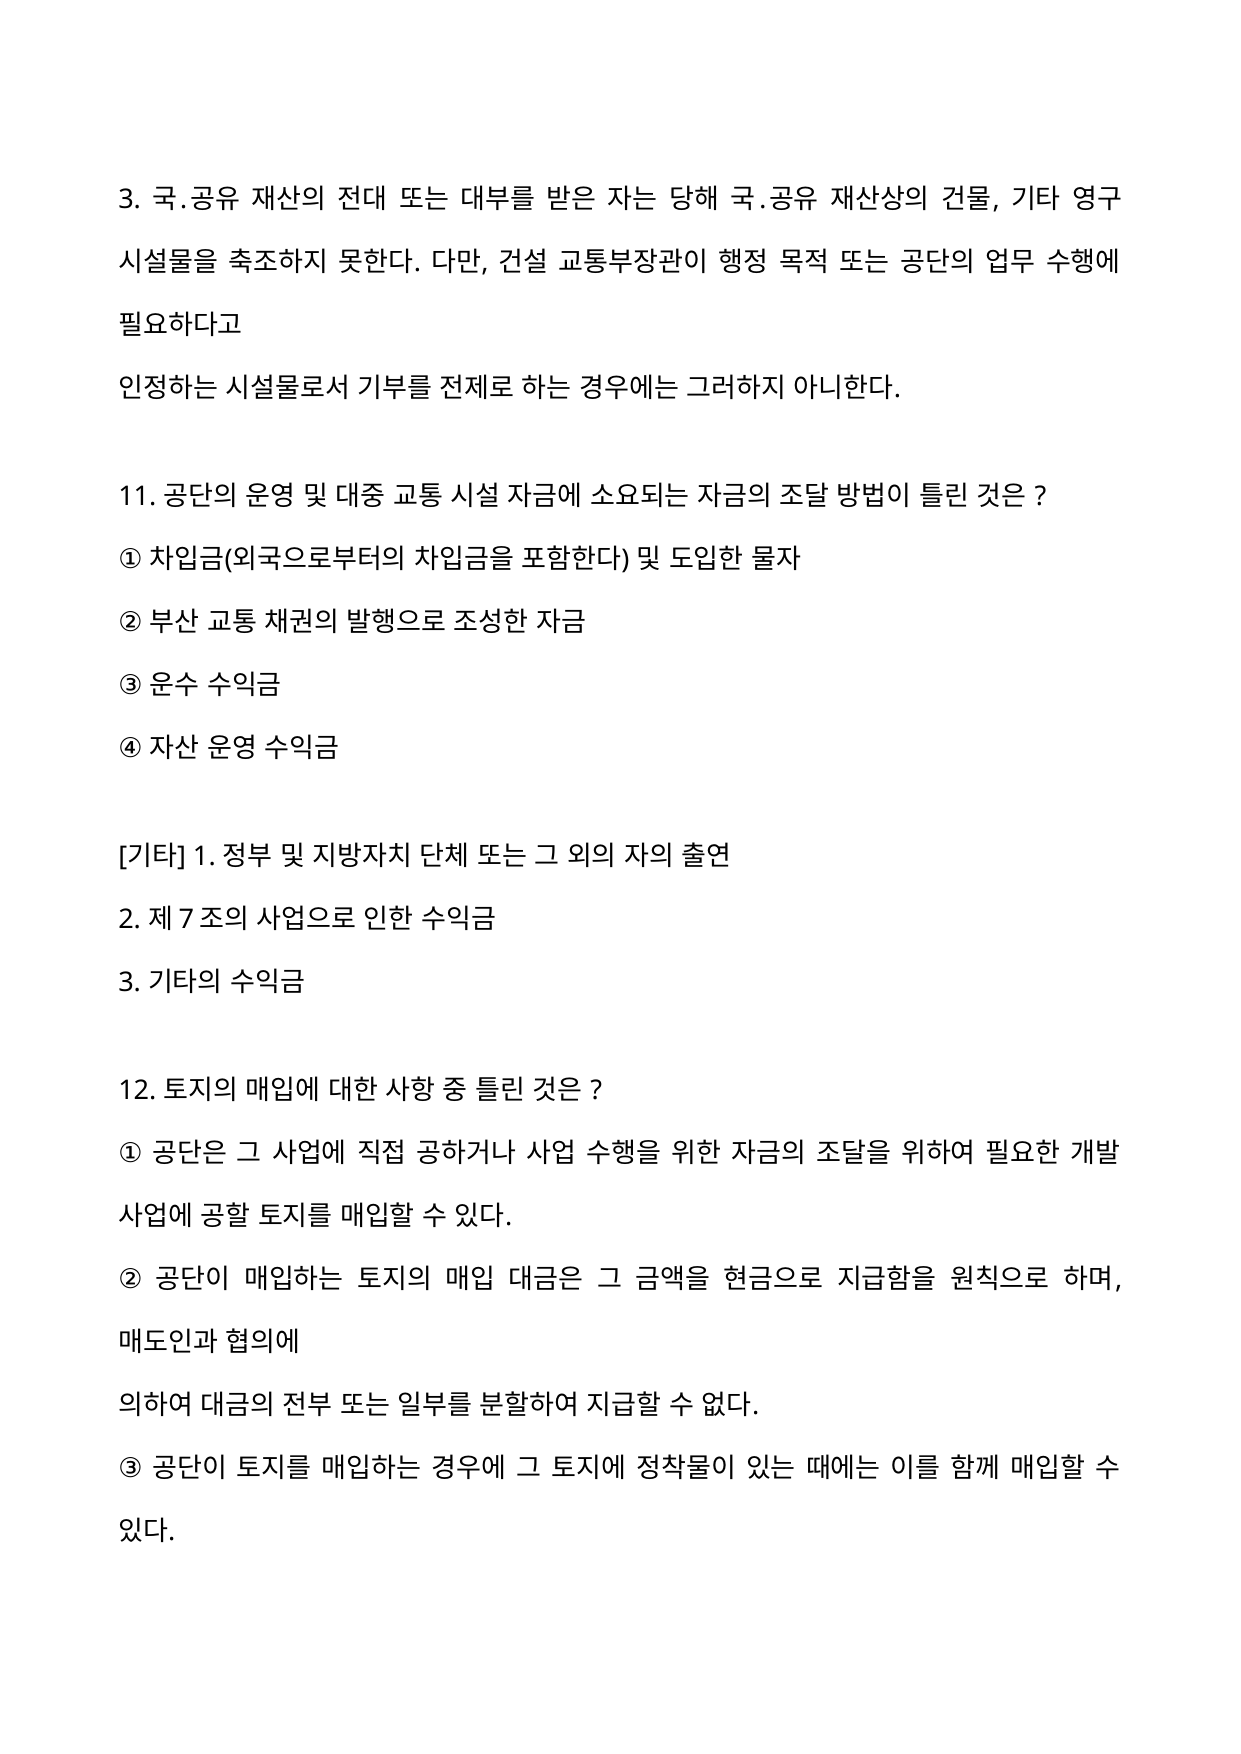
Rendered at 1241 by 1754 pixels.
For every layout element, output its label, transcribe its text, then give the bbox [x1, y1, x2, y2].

text 3. 기타의 수익금 [118, 960, 1122, 999]
text 3. 국․공유 재산의 전대 또는 대부를 받은 자는 당해 국․공유 재산상의 건물, 기타 영구 시설물을 축조하지 못한다. 다만, 건설 교통부장관이 행정 목적 또는 공단의 업무 수행에 필요하다고 [118, 177, 1122, 342]
text 인정하는 시설물로서 기부를 전제로 하는 경우에는 그러하지 아니한다. [118, 366, 1122, 405]
text ② 부산 교통 채권의 발행으로 조성한 자금 [118, 600, 1122, 639]
text [기타] 1. 정부 및 지방자치 단체 또는 그 외의 자의 출연 [118, 834, 1122, 873]
text ② 공단이 매입하는 토지의 매입 대금은 그 금액을 현금으로 지급함을 원칙으로 하며, 매도인과 협의에 [118, 1257, 1122, 1359]
text 11. 공단의 운영 및 대중 교통 시설 자금에 소요되는 자금의 조달 방법이 틀린 것은 ? [118, 474, 1122, 513]
text ③ 공단이 토지를 매입하는 경우에 그 토지에 정착물이 있는 때에는 이를 함께 매입할 수 있다. [118, 1446, 1122, 1548]
text ① 차입금(외국으로부터의 차입금을 포함한다) 및 도입한 물자 [118, 537, 1122, 576]
text 2. 제7조의 사업으로 인한 수익금 [118, 897, 1122, 936]
text 12. 토지의 매입에 대한 사항 중 틀린 것은 ? [118, 1068, 1122, 1108]
text ③ 운수 수익금 [118, 663, 1122, 702]
text 의하여 대금의 전부 또는 일부를 분할하여 지급할 수 없다. [118, 1383, 1122, 1422]
text ④ 자산 운영 수익금 [118, 726, 1122, 765]
text ① 공단은 그 사업에 직접 공하거나 사업 수행을 위한 자금의 조달을 위하여 필요한 개발 사업에 공할 토지를 매입할 수 있다. [118, 1131, 1122, 1233]
